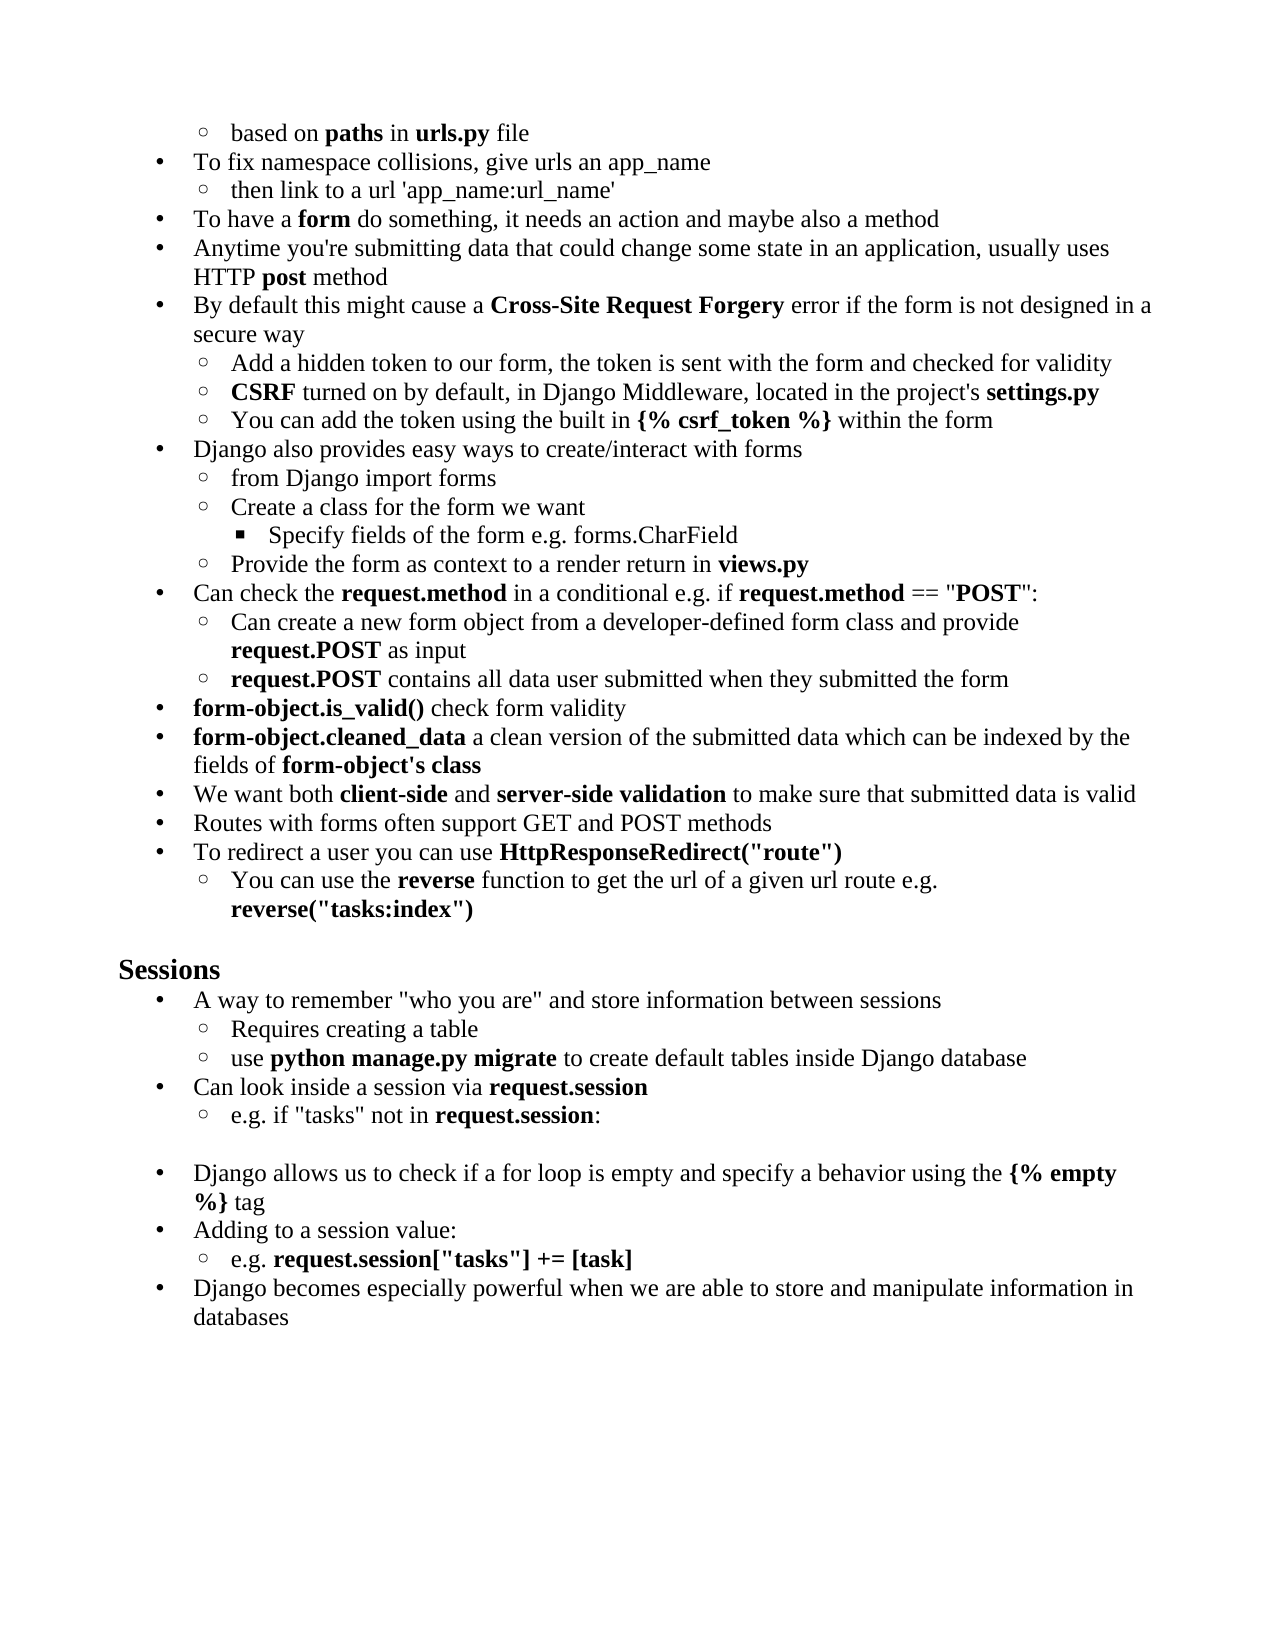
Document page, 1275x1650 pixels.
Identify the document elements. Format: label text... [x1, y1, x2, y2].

list Create a class for the form we want [193, 492, 1157, 521]
list request.POST contains all data user submitted when they submitted the form [193, 664, 1157, 693]
list Can create a new form object from a developer-defined form class and provide request.POST as input [193, 607, 1157, 664]
list use python manage.py migrate to create default tables inside Django database [193, 1043, 1157, 1072]
list Routes with forms often support GET and POST methods [156, 808, 1157, 837]
list You can use the reverse function to get the url of a given url route e.g. reverse("tasks:index") [193, 866, 1157, 923]
list Can look inside a session via request.session [156, 1072, 1157, 1100]
list To redirect a user you can use HttpResponseRedirect("route") [156, 837, 1157, 866]
list Specify fields of the form e.g. forms.CharField [231, 521, 1157, 549]
list To have a form do something, it needs an action and maybe also a method [156, 204, 1157, 233]
list Anytime you're submitting data that could change some state in an application, usually uses HTTP post method [156, 233, 1157, 291]
list Add a hidden token to our form, the token is sent with the form and checked for validity [193, 348, 1157, 377]
list By default this might cause a Cross-Site Request Forgery error if the form is not designed in a secure way [156, 291, 1157, 348]
list CSRF turned on by default, in Django Middleware, located in the project's settings.py [193, 377, 1157, 406]
list e.g. request.session["tasks"] += [task] [193, 1244, 1157, 1273]
list Provide the form as context to a render return in views.py [193, 549, 1157, 578]
list Django becomes especially powerful when we are able to store and manipulate information in databases [156, 1273, 1157, 1330]
list from Django import forms [193, 463, 1157, 492]
list based on paths in urls.py file [193, 118, 1157, 147]
list Can check the request.method in a conditional e.g. if request.method == "POST": [156, 578, 1157, 607]
text Sessions [118, 952, 1157, 985]
list Django allows us to check if a for loop is empty and specify a behavior using the {% empty %} tag [156, 1158, 1157, 1215]
list e.g. if "tasks" not in request.session: [193, 1100, 1157, 1129]
list then link to a url 'app_name:url_name' [193, 176, 1157, 204]
list You can add the token using the built in {% csrf_token %} within the form [193, 406, 1157, 434]
list Requires creating a table [193, 1014, 1157, 1043]
list Django also provides easy ways to create/interact with forms [156, 434, 1157, 463]
list Adding to a session value: [156, 1215, 1157, 1244]
list form-object.cleaned_data a clean version of the submitted data which can be indexed by the fields of form-object's class [156, 722, 1157, 779]
list A way to remember "who you are" and store information between sessions [156, 985, 1157, 1014]
list form-object.is_valid() check form validity [156, 693, 1157, 722]
list To fix namespace collisions, give urls an app_name [156, 147, 1157, 176]
list We want both client-side and server-side validation to make sure that submitted data is valid [156, 779, 1157, 808]
